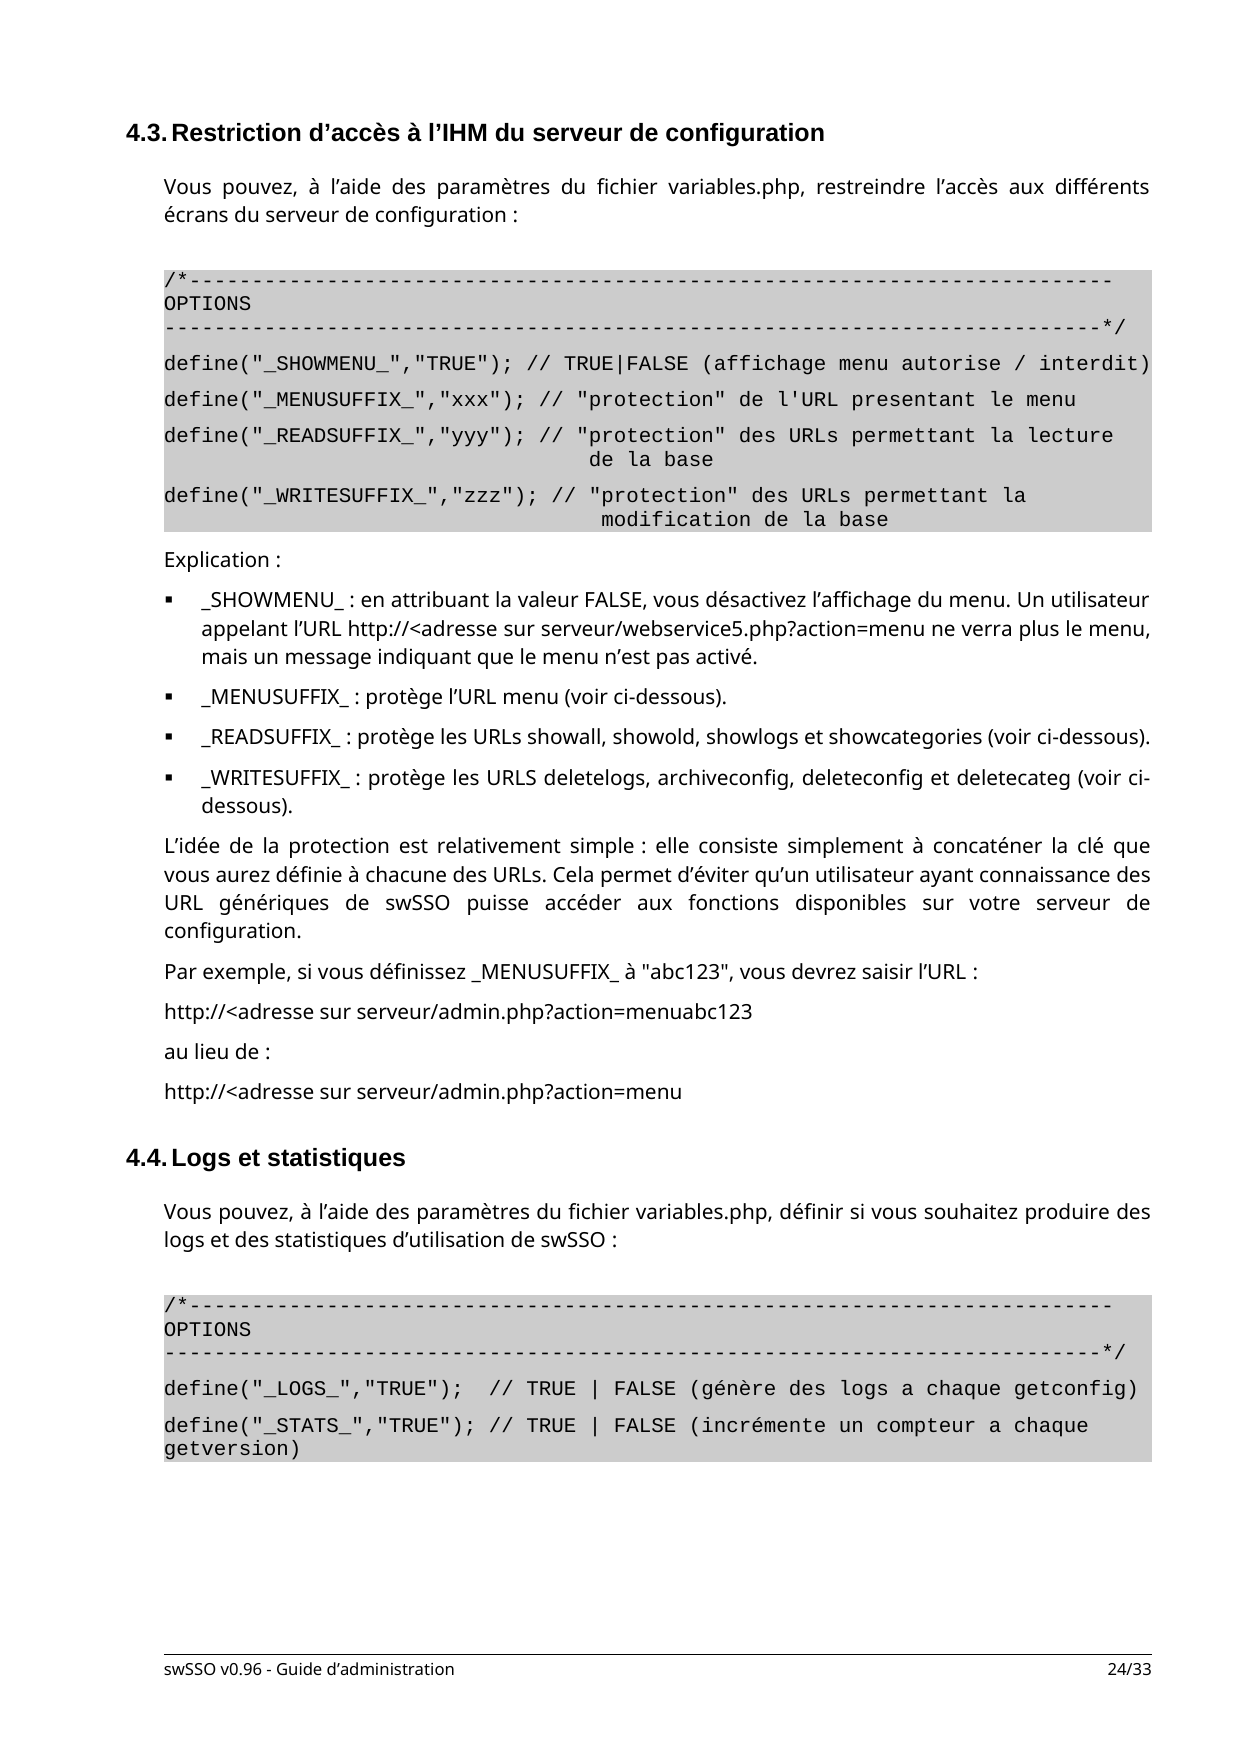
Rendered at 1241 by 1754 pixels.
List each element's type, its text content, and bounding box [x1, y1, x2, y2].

list http://<adresse sur serveur/admin.php?action=menu [164, 1077, 1152, 1106]
text Explication : [164, 545, 1152, 573]
list _MENUSUFFIX_ : protège l’URL menu (voir ci-dessous). [164, 682, 1152, 711]
list _SHOWMENU_ : en attribuant la valeur FALSE, vous désactivez l’affichage du menu. Un utilisateur appelant l’URL http://<adresse sur serveur/webservice5.php?action=menu ne verra plus le menu, mais un message indiquant que le menu n’est pas activé. [164, 585, 1152, 671]
subtitle Logs et statistiques [126, 1143, 1152, 1172]
list au lieu de : [164, 1037, 1152, 1066]
text /*-------------------------------------------------------------------------- [164, 1295, 1152, 1319]
text define("_STATS_","TRUE"); // TRUE | FALSE (incrémente un compteur a chaque getversion) [164, 1414, 1152, 1462]
text define("_WRITESUFFIX_","zzz"); // "protection" des URLs permettant la modification de la base [164, 485, 1152, 532]
text define("_READSUFFIX_","yyy"); // "protection" des URLs permettant la lecture de la base [164, 425, 1152, 473]
text define("_LOGS_","TRUE"); // TRUE | FALSE (génère des logs a chaque getconfig) [164, 1378, 1152, 1402]
text Vous pouvez, à l’aide des paramètres du fichier variables.php, définir si vous souhaitez produire des logs et des statistiques d’utilisation de swSSO : [164, 1197, 1152, 1254]
text OPTIONS [164, 1319, 1152, 1342]
list http://<adresse sur serveur/admin.php?action=menuabc123 [164, 997, 1152, 1026]
text define("_MENUSUFFIX_","xxx"); // "protection" de l'URL presentant le menu [164, 389, 1152, 413]
list L’idée de la protection est relativement simple : elle consiste simplement à concaténer la clé que vous aurez définie à chacune des URLs. Cela permet d’éviter qu’un utilisateur ayant connaissance des URL génériques de swSSO puisse accéder aux fonctions disponibles sur votre serveur de configuration. [164, 831, 1152, 945]
text OPTIONS [164, 293, 1152, 317]
list _READSUFFIX_ : protège les URLs showall, showold, showlogs et showcategories (voir ci-dessous). [164, 722, 1152, 751]
subtitle Restriction d’accès à l’IHM du serveur de configuration [126, 118, 1152, 147]
text define("_SHOWMENU_","TRUE"); // TRUE|FALSE (affichage menu autorise / interdit) [164, 353, 1152, 377]
list Par exemple, si vous définissez _MENUSUFFIX_ à "abc123", vous devrez saisir l’URL : [164, 957, 1152, 985]
text /*-------------------------------------------------------------------------- [164, 270, 1152, 293]
text ---------------------------------------------------------------------------*/ [164, 317, 1152, 341]
text Vous pouvez, à l’aide des paramètres du fichier variables.php, restreindre l’accès aux différents écrans du serveur de configuration : [164, 172, 1152, 229]
list _WRITESUFFIX_ : protège les URLS deletelogs, archiveconfig, deleteconfig et deletecateg (voir ci-dessous). [164, 763, 1152, 819]
text ---------------------------------------------------------------------------*/ [164, 1342, 1152, 1366]
